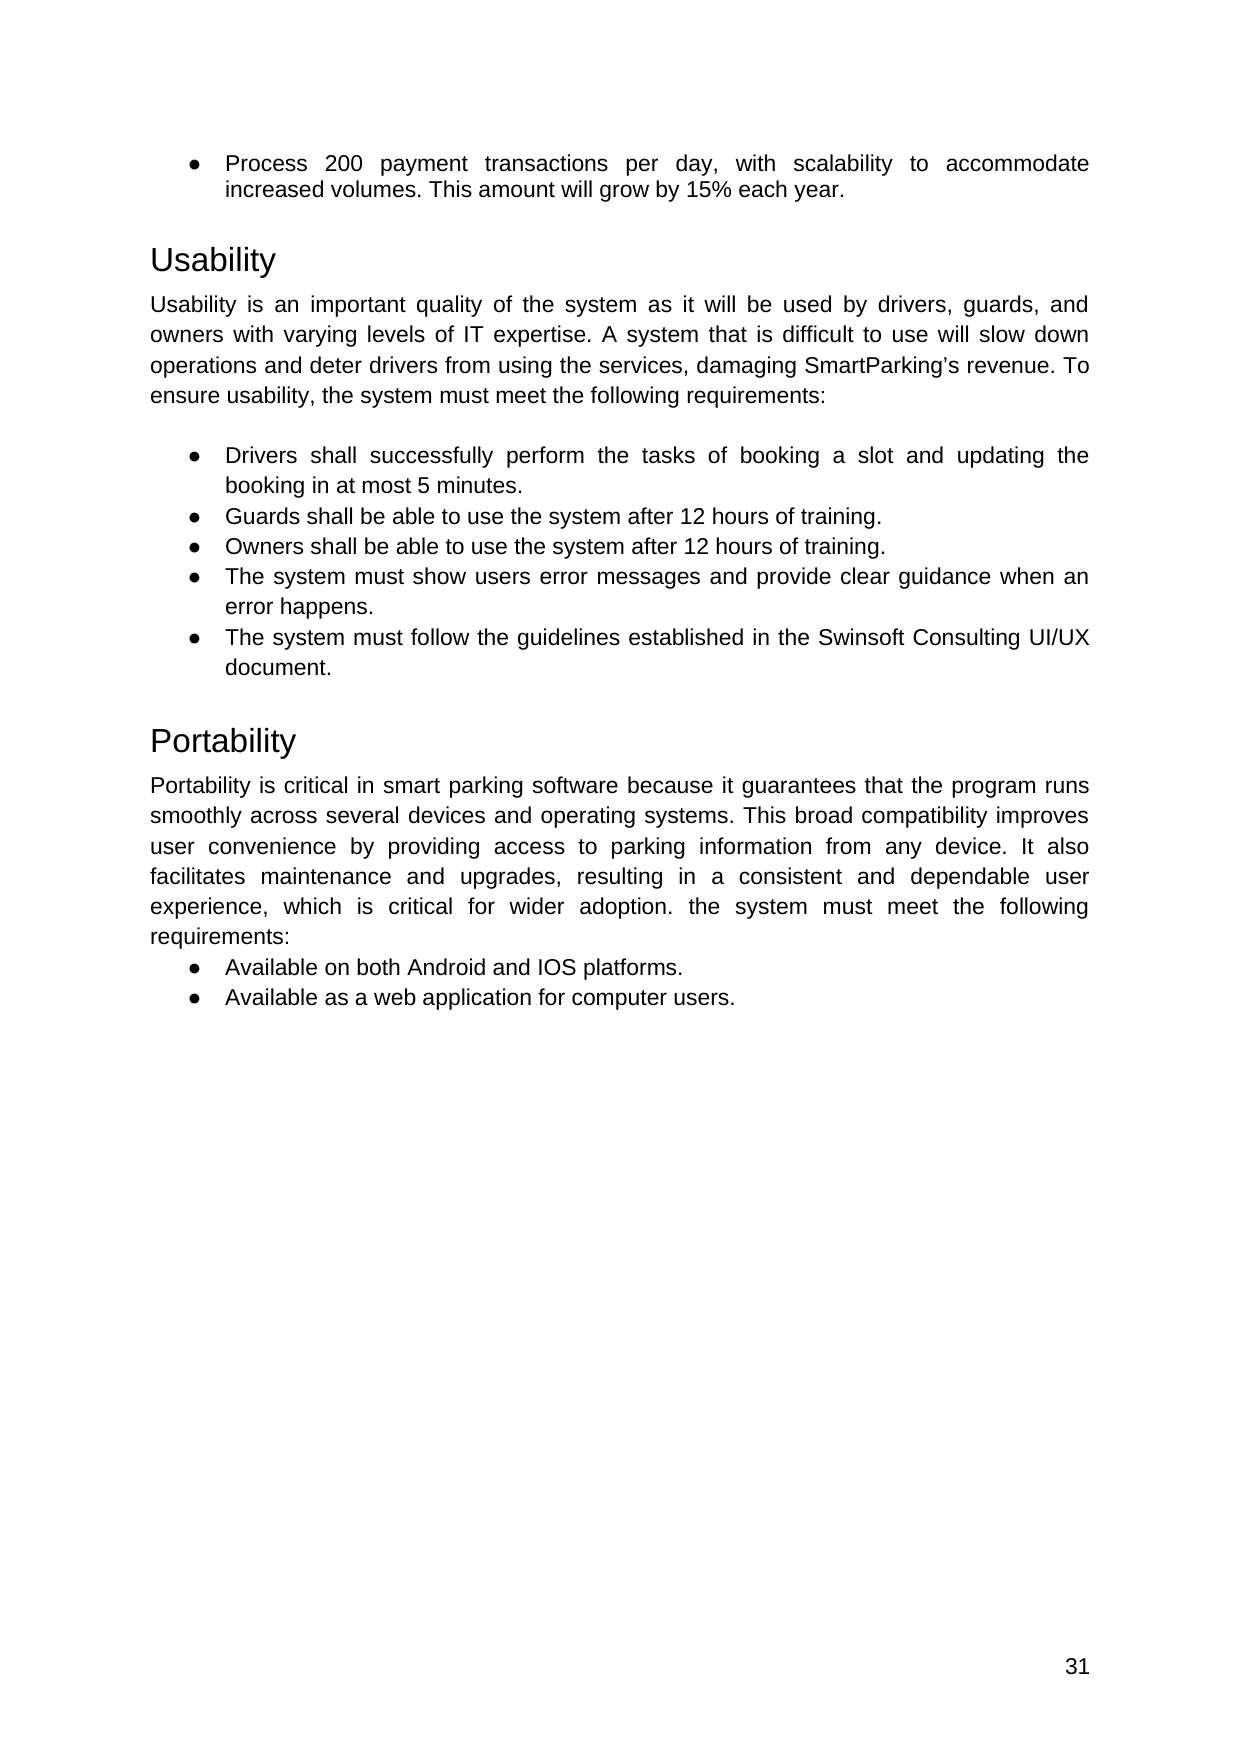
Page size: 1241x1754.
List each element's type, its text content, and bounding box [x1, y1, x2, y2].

text Portability is critical in smart parking software because it guarantees that the program runs smoothly across several devices and operating systems. This broad compatibility improves user convenience by providing access to parking information from any device. It also facilitates maintenance and upgrades, resulting in a consistent and dependable user experience, which is critical for wider adoption. the system must meet the following requirements: [150, 772, 1090, 950]
list Owners shall be able to use the system after 12 hours of training. [187, 533, 1090, 559]
list The system must show users error messages and provide clear guidance when an error happens. [187, 563, 1090, 619]
list The system must follow the guidelines established in the Swinsoft Consulting UI/UX document. [187, 623, 1090, 680]
list Process 200 payment transactions per day, with scalability to accommodate increased volumes. This amount will grow by 15% each year. [187, 150, 1090, 203]
subtitle Usability [150, 240, 1090, 279]
list Available as a web application for computer users. [187, 984, 1090, 1010]
list Drivers shall successfully perform the tasks of booking a slot and updating the booking in at most 5 minutes. [187, 442, 1090, 499]
list Available on both Android and IOS platforms. [187, 953, 1090, 980]
list Guards shall be able to use the system after 12 hours of training. [187, 503, 1090, 529]
text Usability is an important quality of the system as it will be used by drivers, guards, and owners with varying levels of IT expertise. A system that is difficult to use will slow down operations and deter drivers from using the services, damaging SmartParking’s revenue. To ensure usability, the system must meet the following requirements: [150, 291, 1090, 408]
subtitle Portability [150, 721, 1090, 760]
